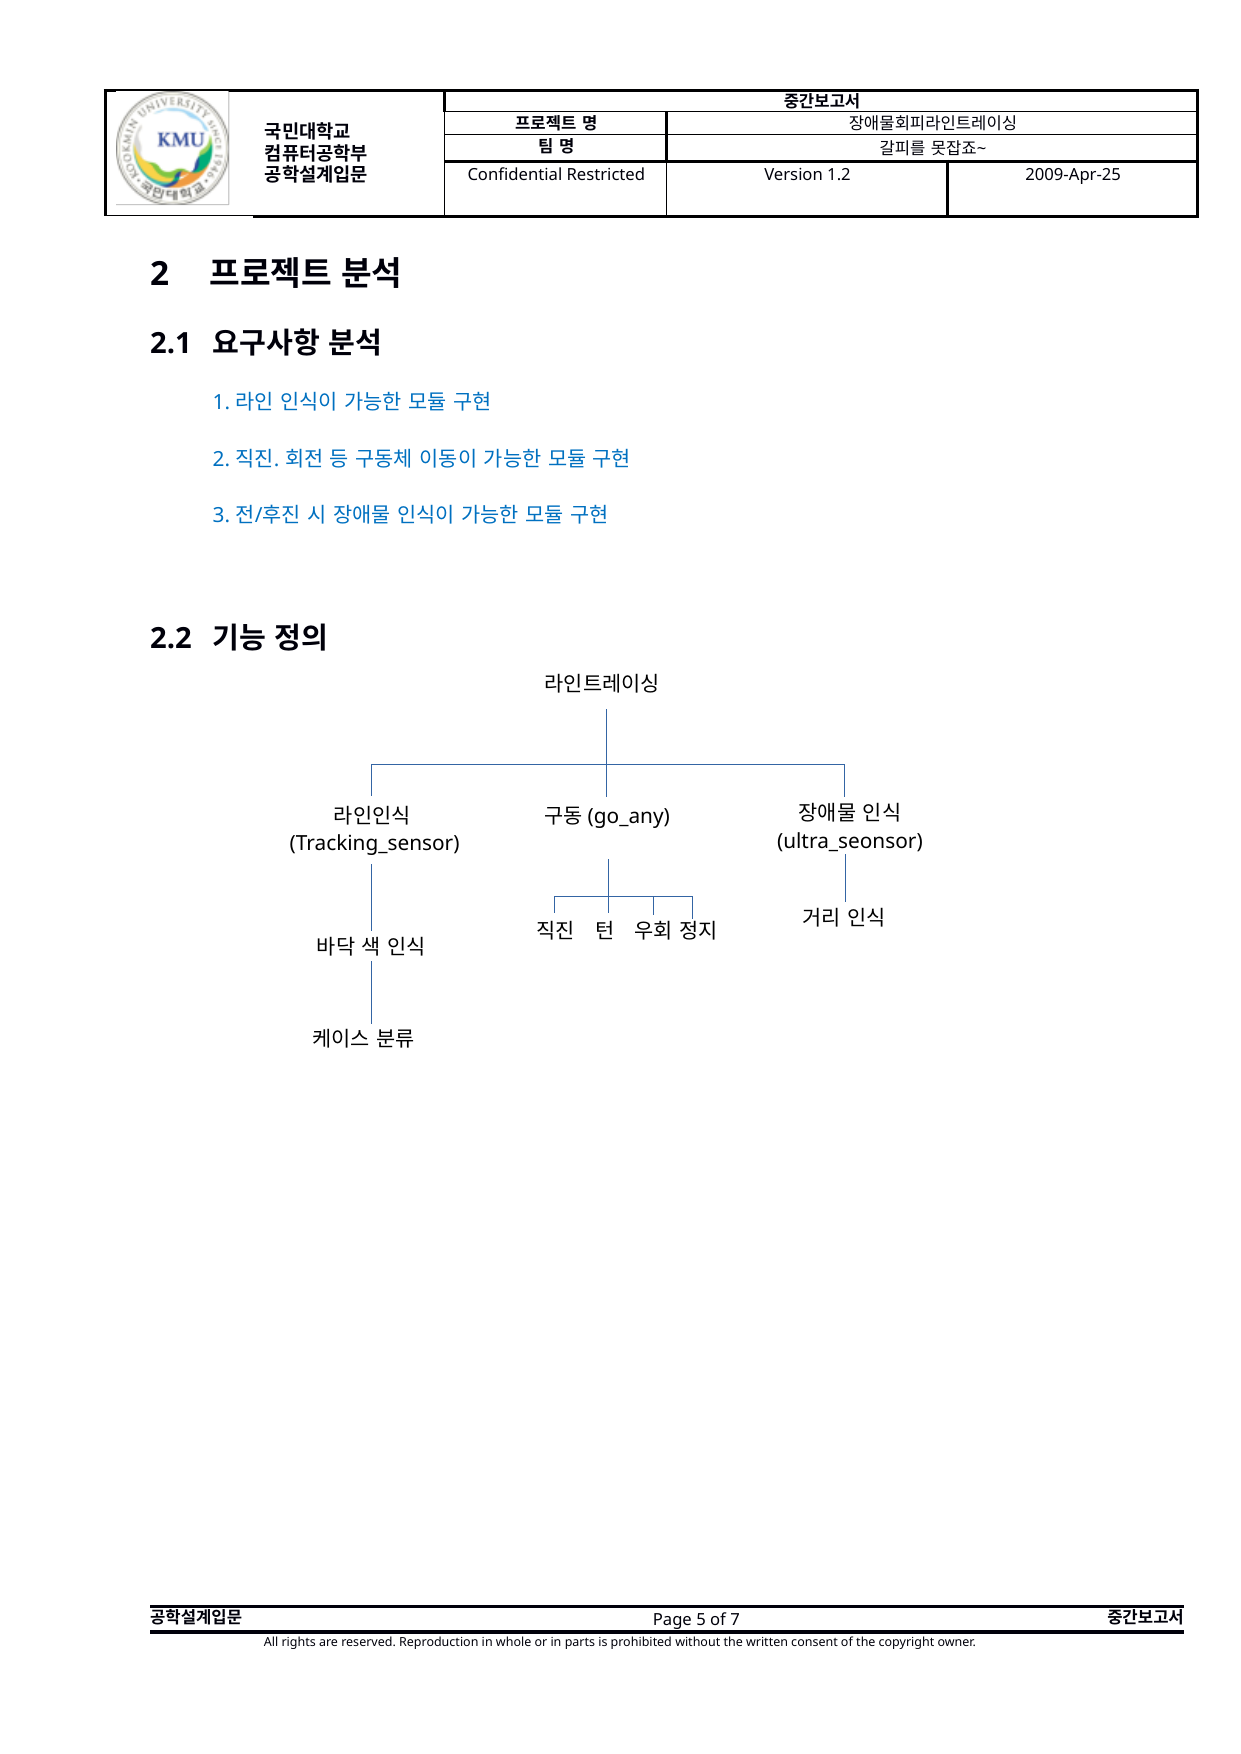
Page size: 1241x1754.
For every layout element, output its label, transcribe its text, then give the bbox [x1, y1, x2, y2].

text 1. 라인 인식이 가능한 모듈 구현 [212, 387, 1090, 415]
text 2. 직진. 회전 등 구동체 이동이 가능한 모듈 구현 [212, 444, 1090, 472]
subtitle 요구사항 분석 [150, 319, 1090, 362]
text 3. 전/후진 시 장애물 인식이 가능한 모듈 구현 [212, 501, 1090, 529]
subtitle 기능 정의 [150, 614, 1090, 657]
subtitle 프로젝트 분석 [150, 247, 1090, 295]
